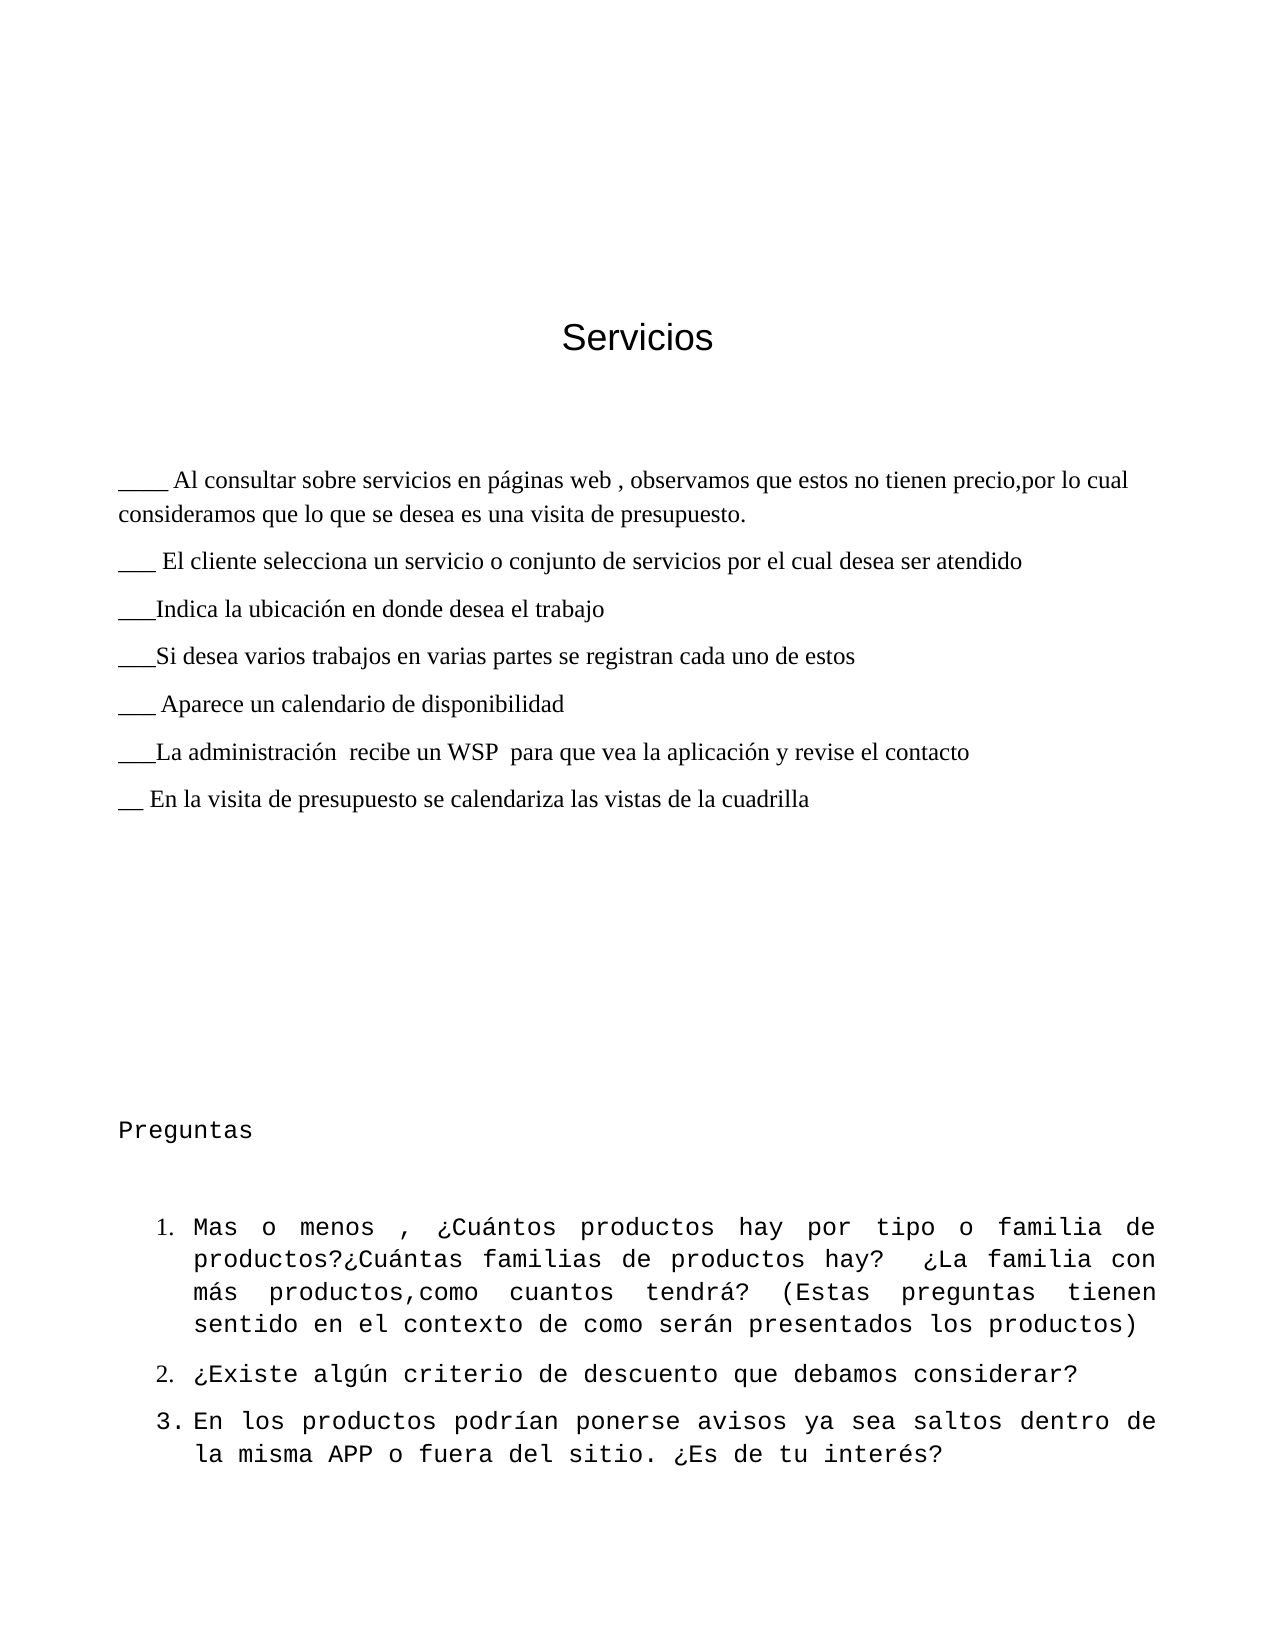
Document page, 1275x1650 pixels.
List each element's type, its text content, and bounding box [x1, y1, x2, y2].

list Mas o menos , ¿Cuántos productos hay por tipo o familia de productos?¿Cuántas familias de productos hay? ¿La familia con más productos,como cuantos tendrá? (Estas preguntas tienen sentido en el contexto de como serán presentados los productos) [156, 1212, 1157, 1340]
subtitle Servicios [118, 315, 1157, 358]
text ___ El cliente selecciona un servicio o conjunto de servicios por el cual desea ser atendido [118, 546, 1157, 575]
text ___Si desea varios trabajos en varias partes se registran cada uno de estos [118, 641, 1157, 670]
text Preguntas [118, 1117, 1157, 1146]
text ___La administración recibe un WSP para que vea la aplicación y revise el contacto [118, 737, 1157, 765]
text __ En la visita de presupuesto se calendariza las vistas de la cuadrilla [118, 784, 1157, 813]
text ____ Al consultar sobre servicios en páginas web , observamos que estos no tienen precio,por lo cual consideramos que lo que se desea es una visita de presupuesto. [118, 466, 1157, 527]
text ___Indica la ubicación en donde desea el trabajo [118, 594, 1157, 623]
text ___ Aparece un calendario de disponibilidad [118, 689, 1157, 718]
list ¿Existe algún criterio de descuento que debamos considerar? [156, 1359, 1157, 1389]
list En los productos podrían ponerse avisos ya sea saltos dentro de la misma APP o fuera del sitio. ¿Es de tu interés? [156, 1409, 1157, 1469]
